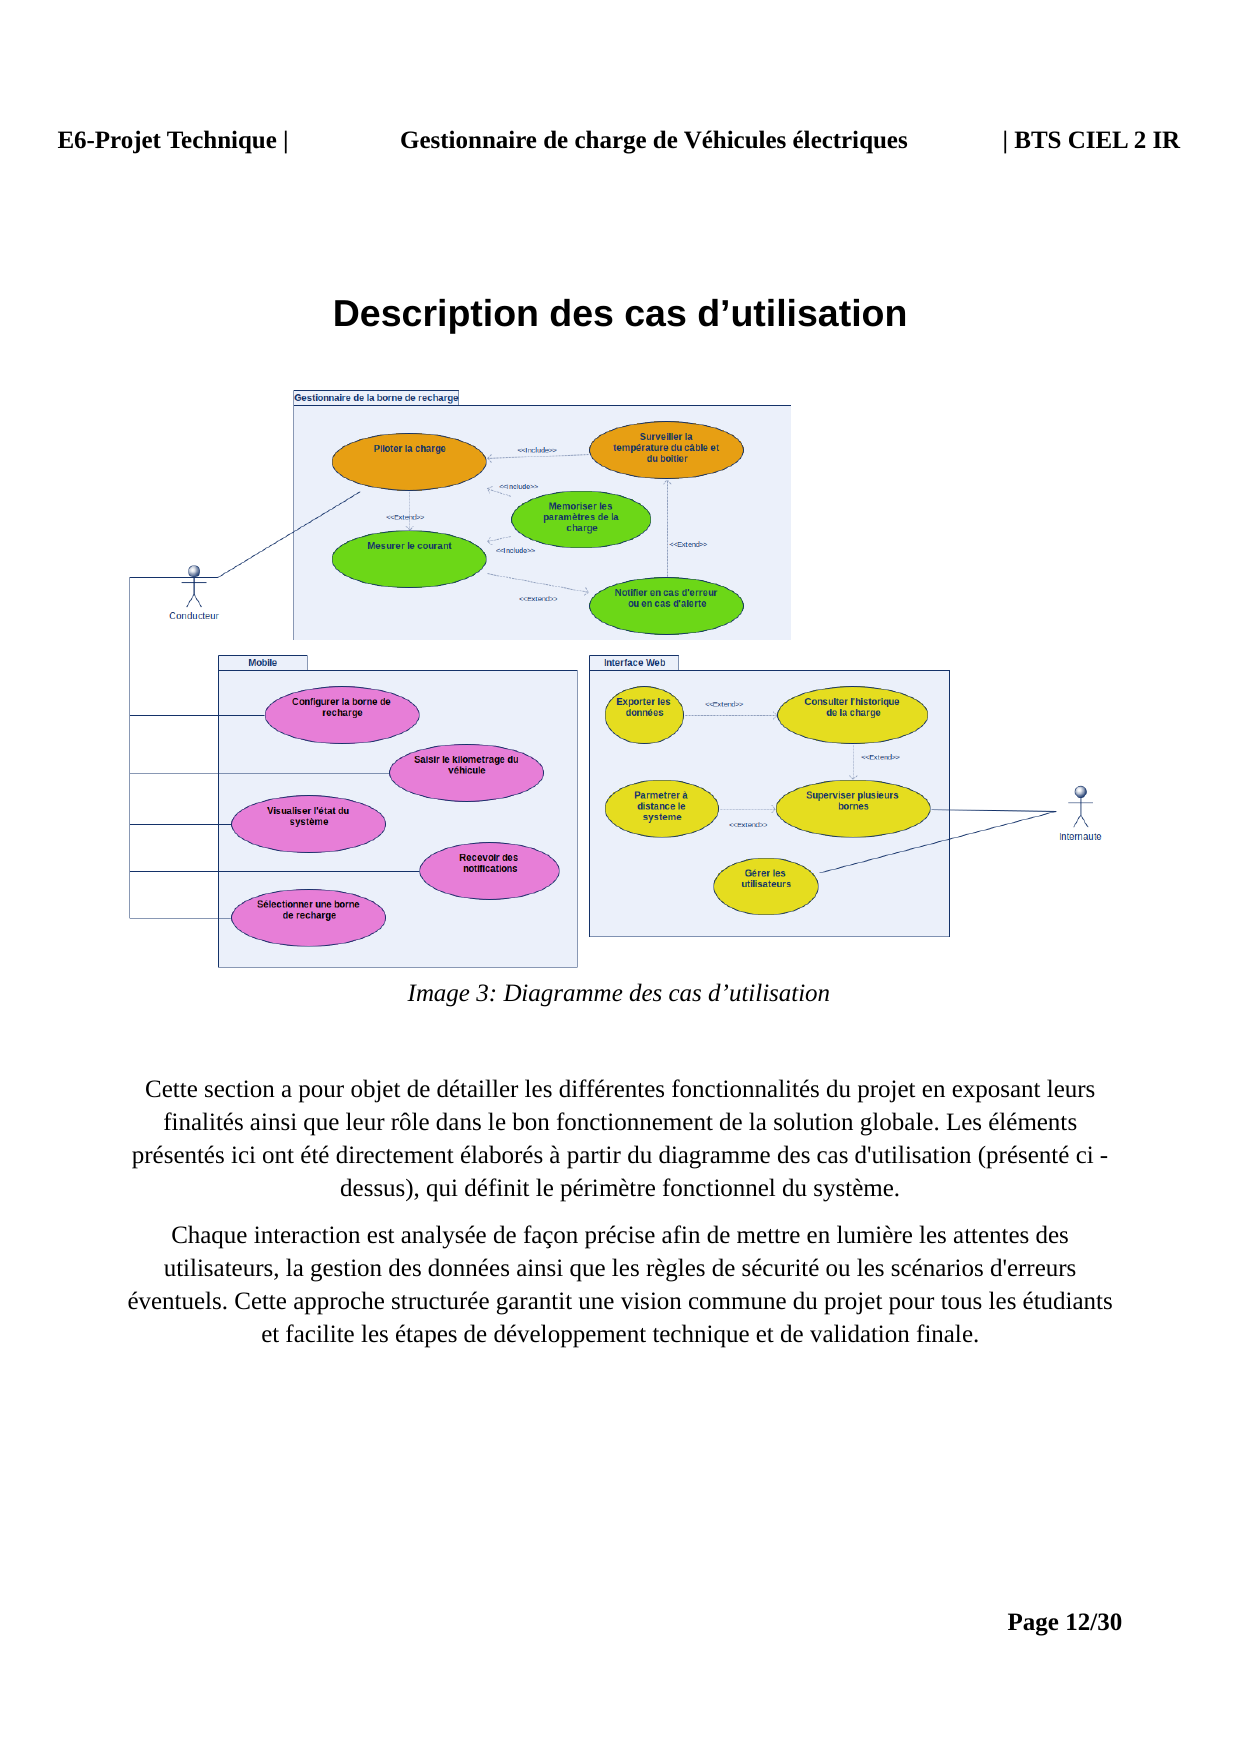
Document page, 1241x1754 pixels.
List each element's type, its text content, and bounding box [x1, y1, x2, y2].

text Image 3: Diagramme des cas d’utilisation [118, 394, 1122, 1007]
text Cette section a pour objet de détailler les différentes fonctionnalités du projet en exposant leurs finalités ainsi que leur rôle dans le bon fonctionnement de la solution globale. Les éléments présentés ici ont été directement élaborés à partir du diagramme des cas d'utilisation (présenté ci -dessus), qui définit le périmètre fonctionnel du système. [118, 1074, 1122, 1202]
subtitle Description des cas d’utilisation [118, 291, 1122, 334]
picture [108, 382, 1113, 975]
text Chaque interaction est analysée de façon précise afin de mettre en lumière les attentes des utilisateurs, la gestion des données ainsi que les règles de sécurité ou les scénarios d'erreurs éventuels. Cette approche structurée garantit une vision commune du projet pour tous les étudiants et facilite les étapes de développement technique et de validation finale. [118, 1220, 1122, 1348]
